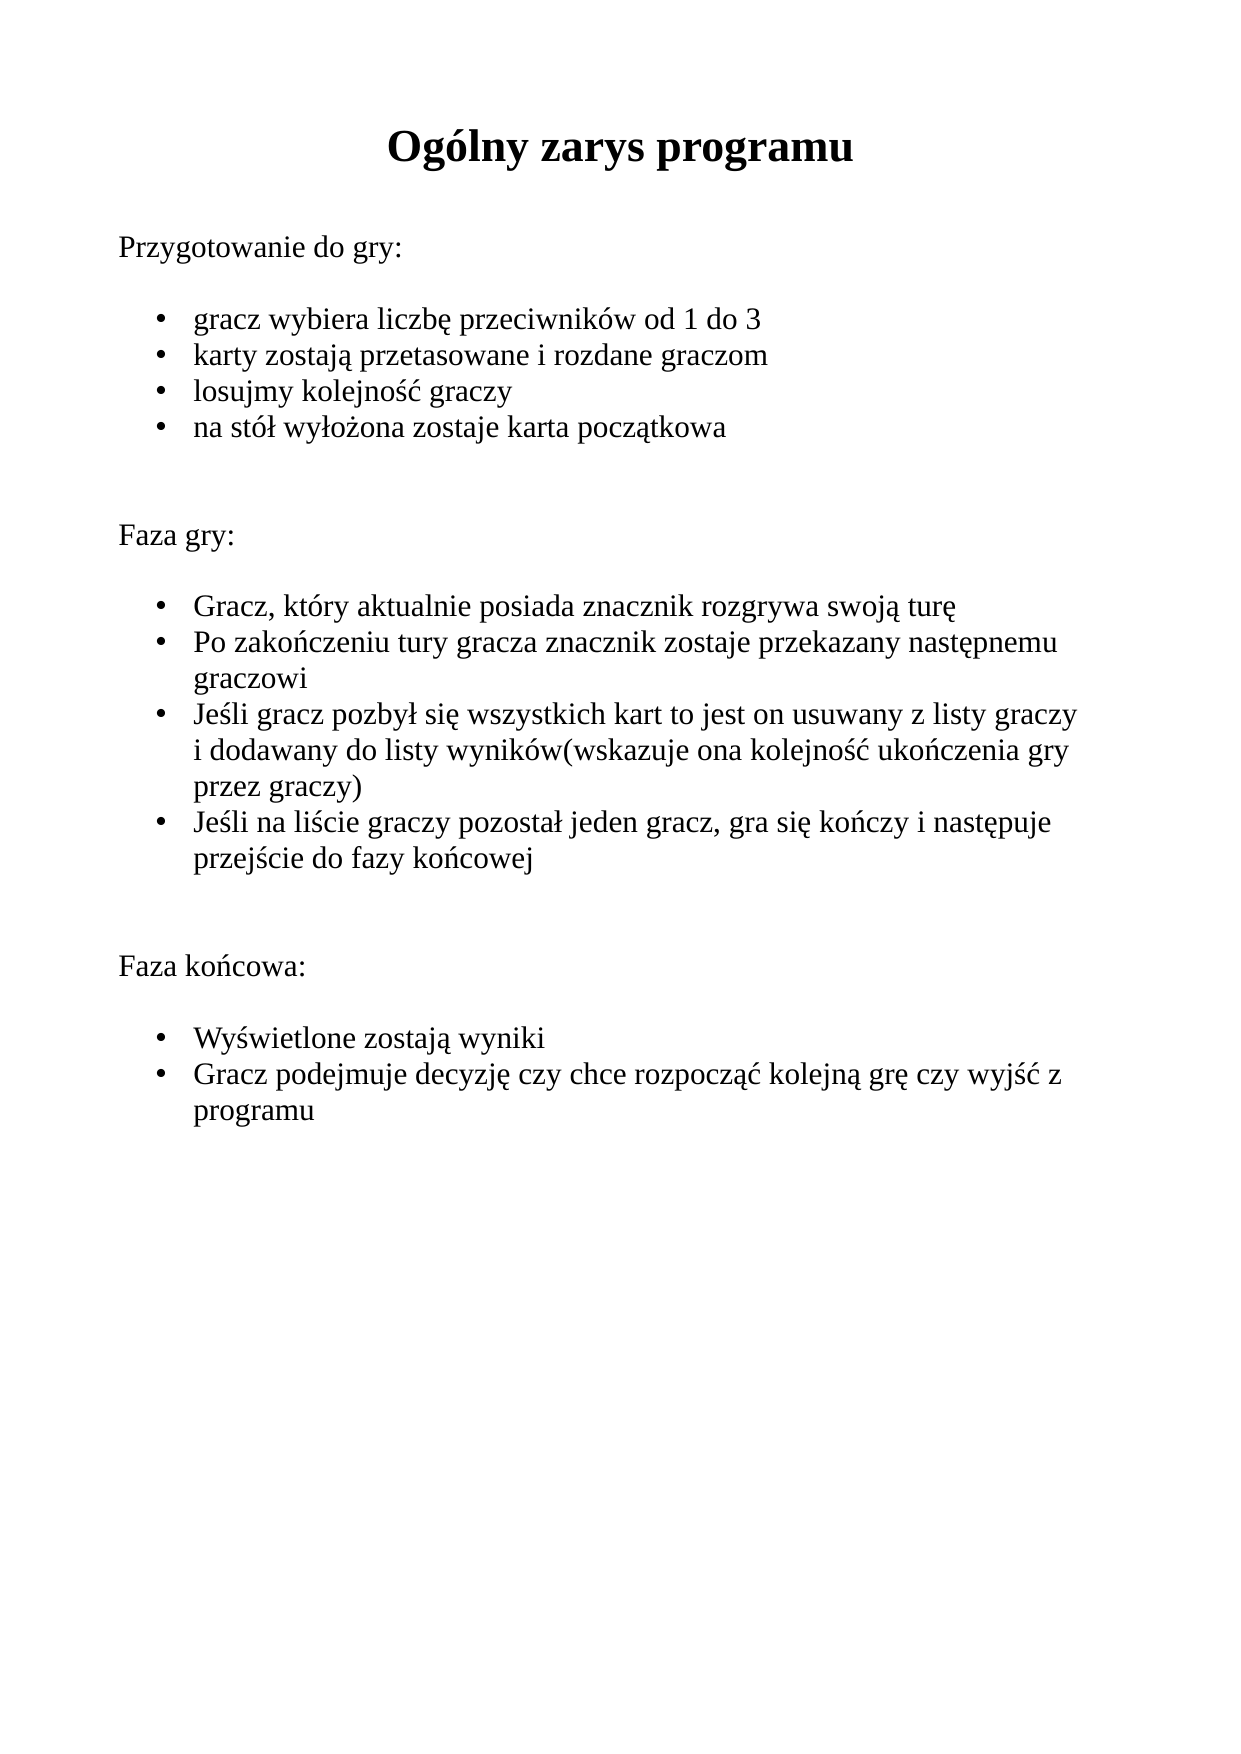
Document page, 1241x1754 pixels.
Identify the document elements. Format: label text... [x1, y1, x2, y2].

list gracz wybiera liczbę przeciwników od 1 do 3 [156, 300, 1122, 336]
list losujmy kolejność graczy [156, 372, 1122, 408]
text Faza końcowa: [118, 947, 1122, 983]
text Przygotowanie do gry: [118, 228, 1122, 264]
list Gracz, który aktualnie posiada znacznik rozgrywa swoją turę [156, 588, 1122, 624]
list na stół wyłożona zostaje karta początkowa [156, 408, 1122, 444]
list i dodawany do listy wyników(wskazuje ona kolejność ukończenia gry przez graczy) [156, 731, 1122, 803]
list Jeśli gracz pozbył się wszystkich kart to jest on usuwany z listy graczy [156, 696, 1122, 731]
text Ogólny zarys programu [118, 118, 1122, 171]
list Wyświetlone zostają wyniki [156, 1019, 1122, 1055]
text Faza gry: [118, 516, 1122, 552]
list Po zakończeniu tury gracza znacznik zostaje przekazany następnemu graczowi [156, 624, 1122, 696]
list Jeśli na liście graczy pozostał jeden gracz, gra się kończy i następuje przejście do fazy końcowej [156, 803, 1122, 875]
list karty zostają przetasowane i rozdane graczom [156, 336, 1122, 372]
list Gracz podejmuje decyzję czy chce rozpocząć kolejną grę czy wyjść z programu [156, 1055, 1122, 1127]
